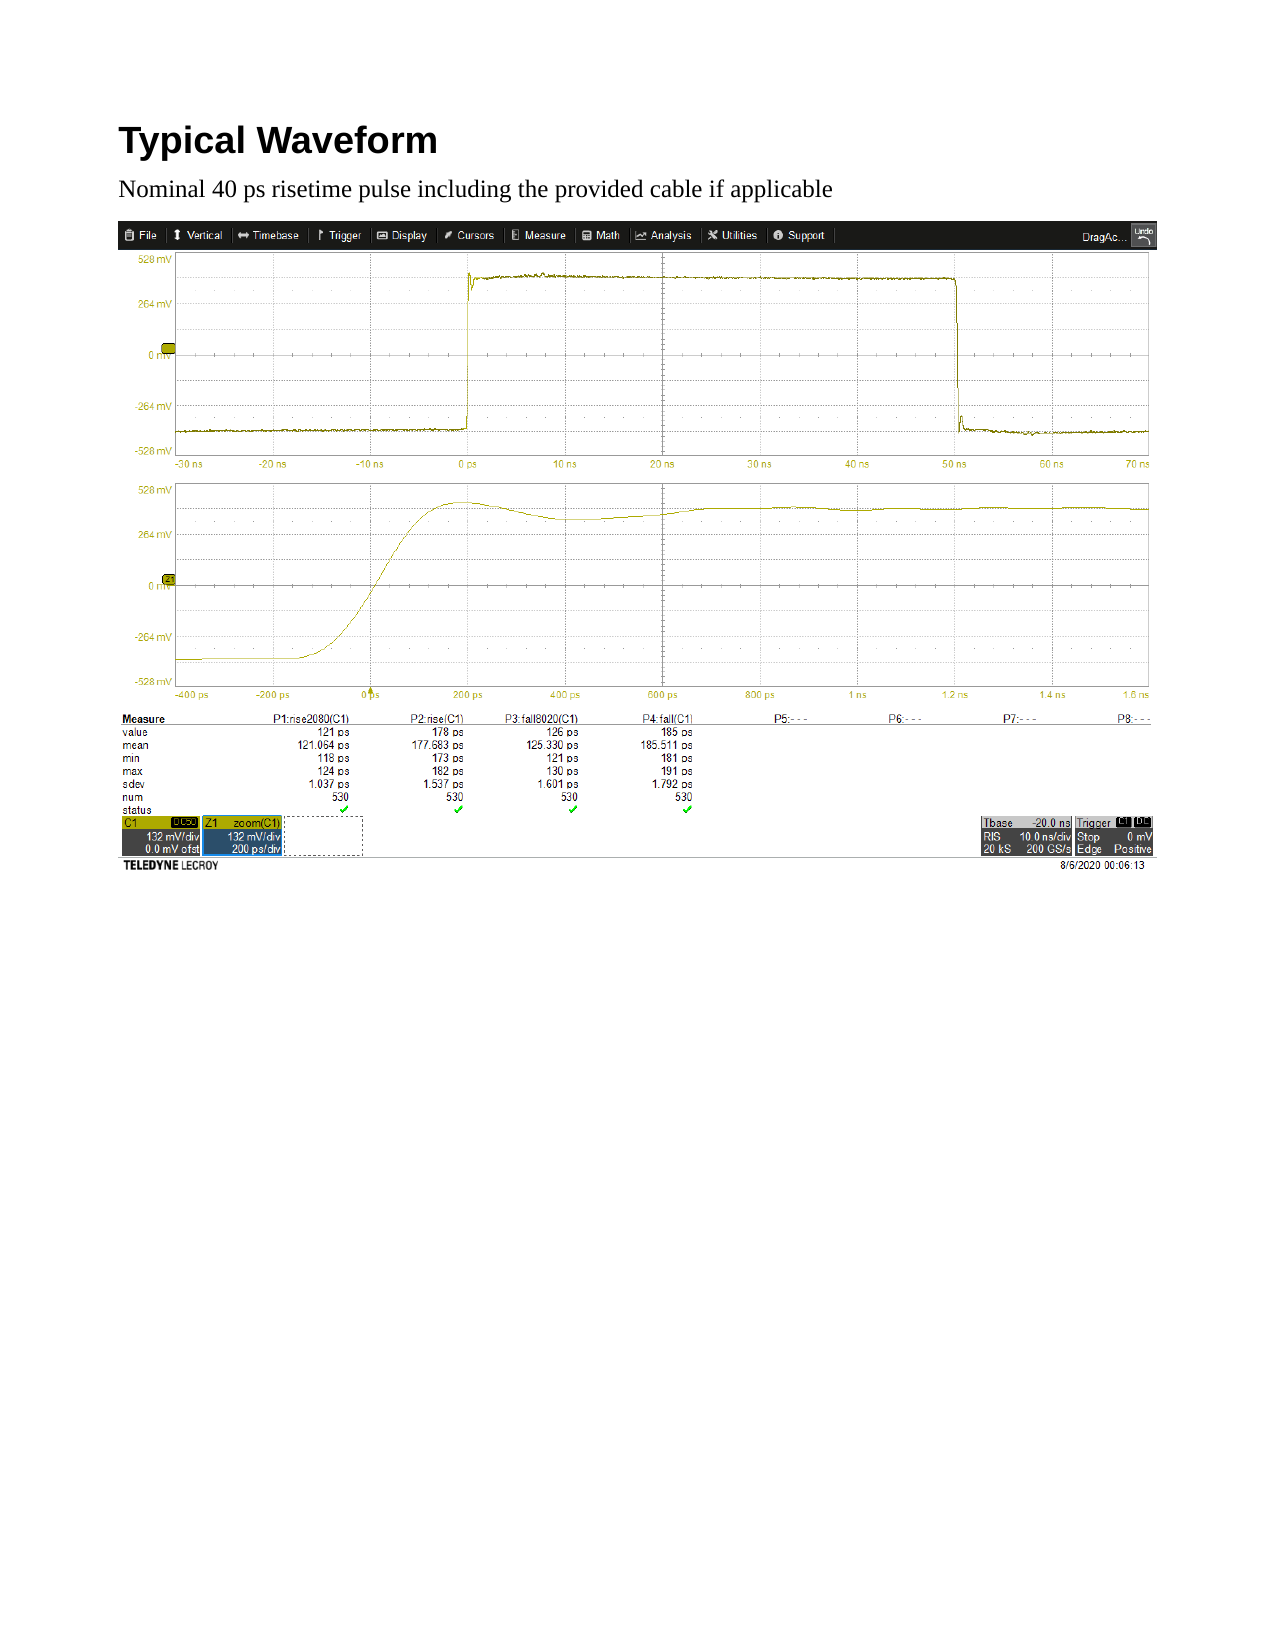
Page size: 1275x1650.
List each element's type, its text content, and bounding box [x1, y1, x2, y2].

subtitle Nominal 40 ps risetime pulse including the provided cable if applicable [118, 174, 1157, 203]
subtitle Typical Waveform [118, 118, 1157, 162]
picture [118, 221, 1157, 871]
